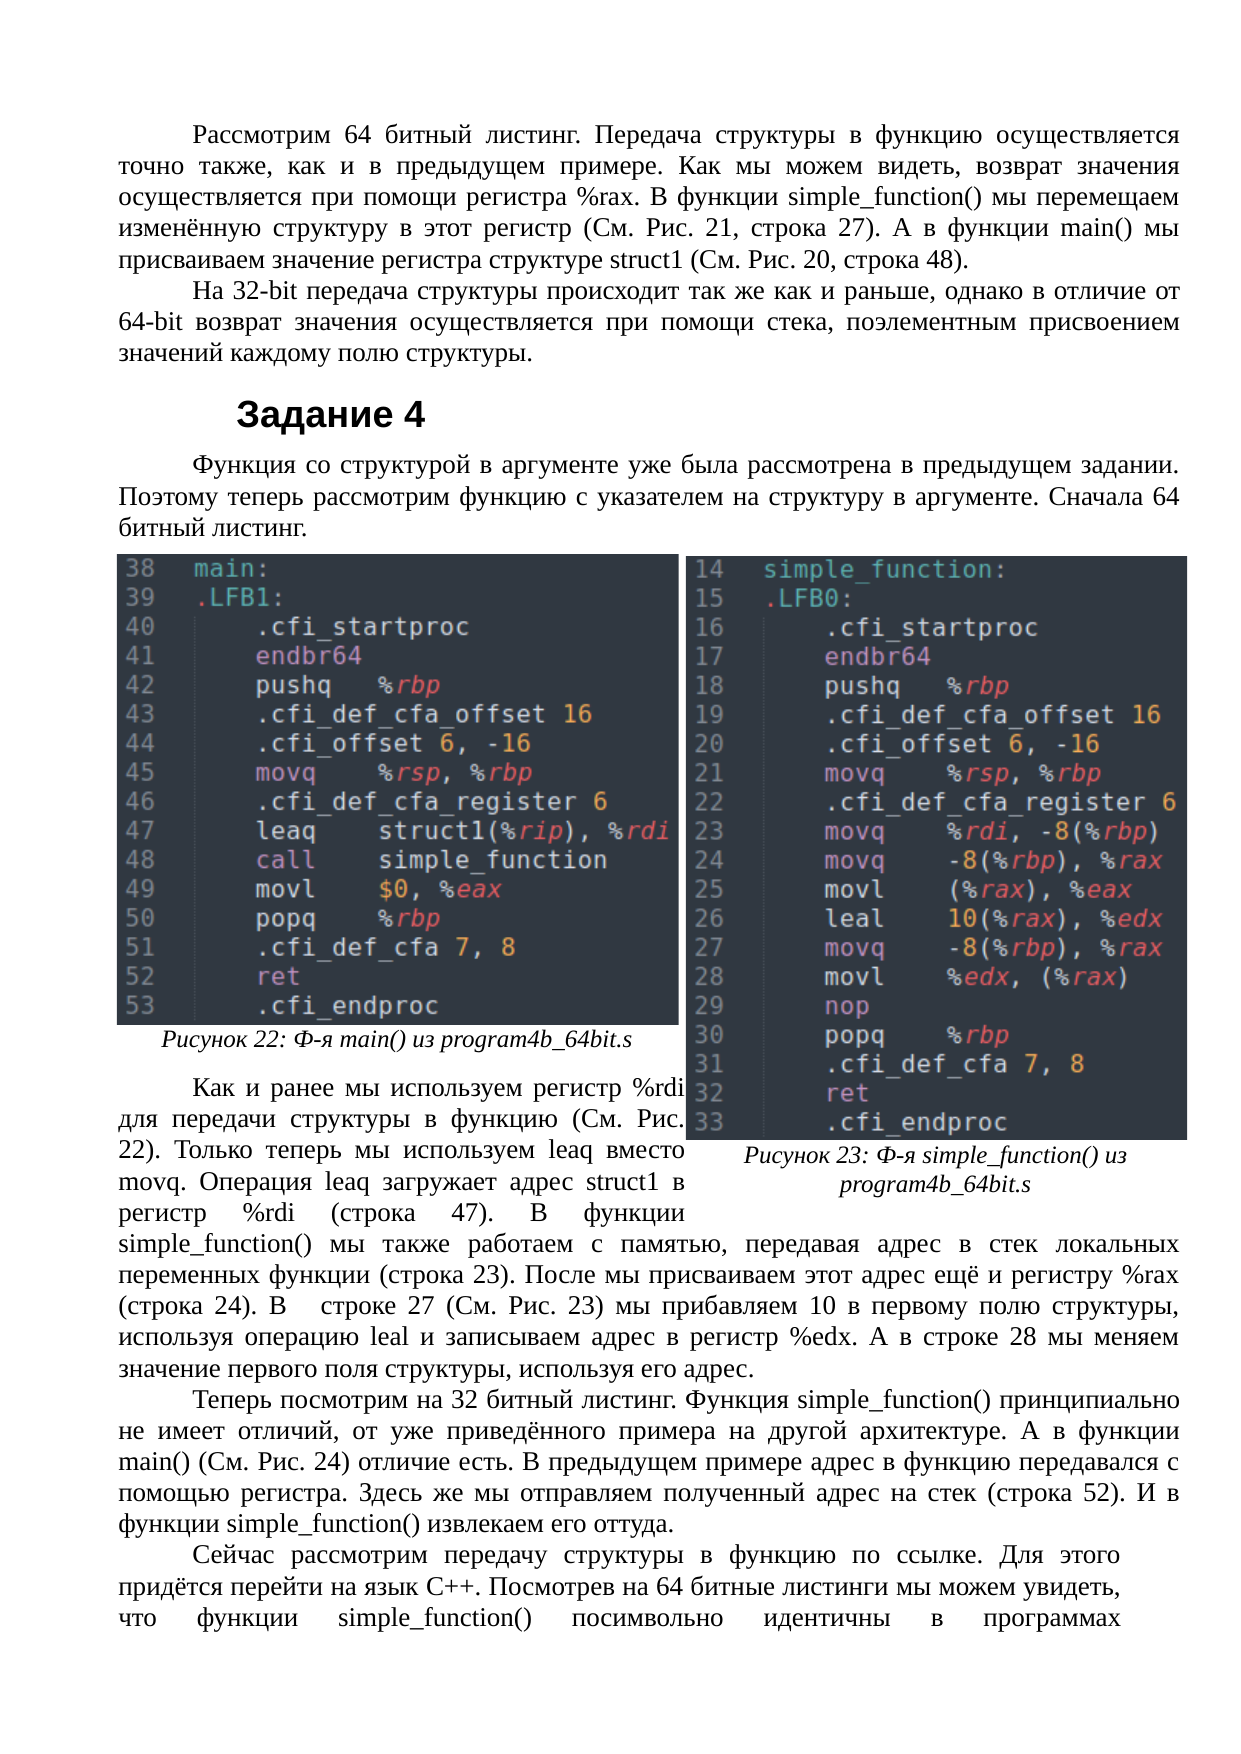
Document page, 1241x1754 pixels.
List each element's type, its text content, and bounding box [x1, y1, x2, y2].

text Рисунок 22: Ф-я main() из program4b_64bit.s [117, 1025, 679, 1053]
text Рисунок 23: Ф-я simple_function() из program4b_64bit.s [686, 1140, 1187, 1197]
text Сейчас рассмотрим передачу структуры в функцию по ссылке. Для этого придётся перейти на язык C++. Посмотрев на 64 битные листинги мы можем увидеть, что функции simple_function() посимвольно идентичны в программах [118, 1538, 1122, 1632]
text Задание 4 [236, 392, 1122, 436]
text Как и ранее мы используем регистр %rdi для передачи структуры в функцию (См. Рис. 22). Только теперь мы используем leaq вместо movq. Операция leaq загружает адрес struct1 в регистр %rdi (строка 47). В функции simple_function() мы также работаем с памятью, передавая адрес в стек локальных переменных функции (строка 23). После мы присваиваем этот адрес ещё и регистру %rax (строка 24). В строке 27 (См. Рис. 23) мы прибавляем 10 в первому полю структуры, используя операцию leal и записываем адрес в регистр %edx. А в строке 28 мы меняем значение первого поля структуры, используя его адрес. [118, 1071, 1181, 1383]
picture [116, 554, 679, 1025]
text Функция со структурой в аргументе уже была рассмотрена в предыдущем задании. Поэтому теперь рассмотрим функцию с указателем на структуру в аргументе. Сначала 64 битный листинг. [118, 448, 1181, 542]
text Рассмотрим 64 битный листинг. Передача структуры в функцию осуществляется точно также, как и в предыдущем примере. Как мы можем видеть, возврат значения осуществляется при помощи регистра %rax. В функции simple_function() мы перемещаем изменённую структуру в этот регистр (См. Рис. 21, строка 27). А в функции main() мы присваиваем значение регистра структуре struct1 (См. Рис. 20, строка 48). [118, 118, 1181, 274]
text На 32-bit передача структуры происходит так же как и раньше, однако в отличие от 64-bit возврат значения осуществляется при помощи стека, поэлементным присвоением значений каждому полю структуры. [118, 274, 1181, 367]
text Теперь посмотрим на 32 битный листинг. Функция simple_function() принципиально не имеет отличий, от уже приведённого примера на другой архитектуре. А в функции main() (См. Рис. 24) отличие есть. В предыдущем примере адрес в функцию передавался с помощью регистра. Здесь же мы отправляем полученный адрес на стек (строка 52). И в функции simple_function() извлекаем его оттуда. [118, 1383, 1181, 1538]
picture [685, 556, 1188, 1140]
